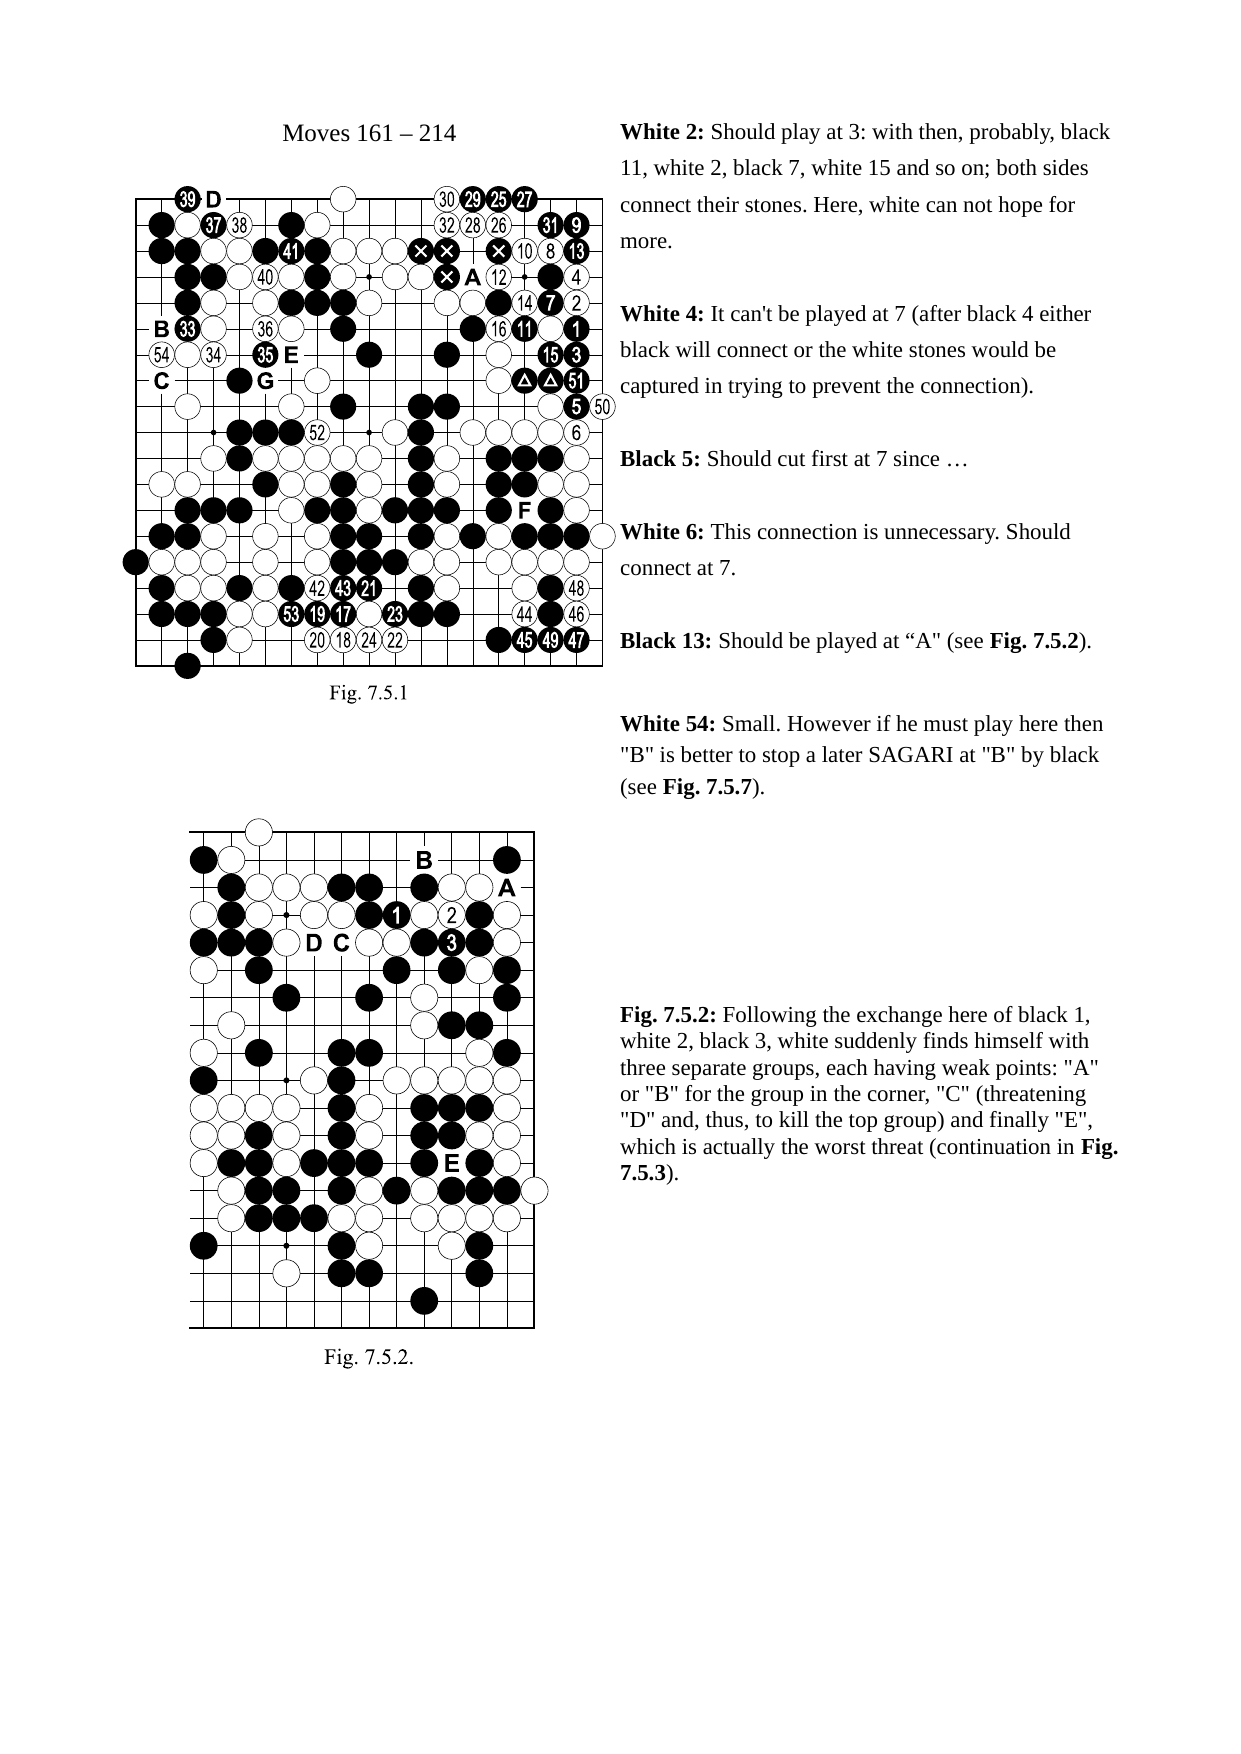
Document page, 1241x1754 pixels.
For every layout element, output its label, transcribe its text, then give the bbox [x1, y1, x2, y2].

table_header Moves 161 – 214 [118, 118, 620, 814]
table_cell Fig. 7.5.2: Following the exchange here of black 1, white 2, black 3, white suddenly finds himself with three separate groups, each having weak points: "A" or "B" for the group in the corner, "C" (threatening "D" and, thus, to kill the top group) and finally "E", which is actually the worst threat (continuation in Fig. 7.5.3). [620, 814, 1122, 1402]
table_cell [118, 814, 620, 1402]
table_header White 2: Should play at 3: with then, probably, black 11, white 2, black 7, white 15 and so on; both sides connect their stones. Here, white can not hope for more. White 4: It can't be played at 7 (after black 4 either black will connect or the white stones would be captured in trying to prevent the connection). Black 5: Should cut first at 7 since … White 6: This connection is unnecessary. Should connect at 7. Black 13: Should be played at “A" (see Fig. 7.5.2). White 54: Small. However if he must play here then "B" is better to stop a later SAGARI at "B" by black (see Fig. 7.5.7). [620, 118, 1122, 814]
